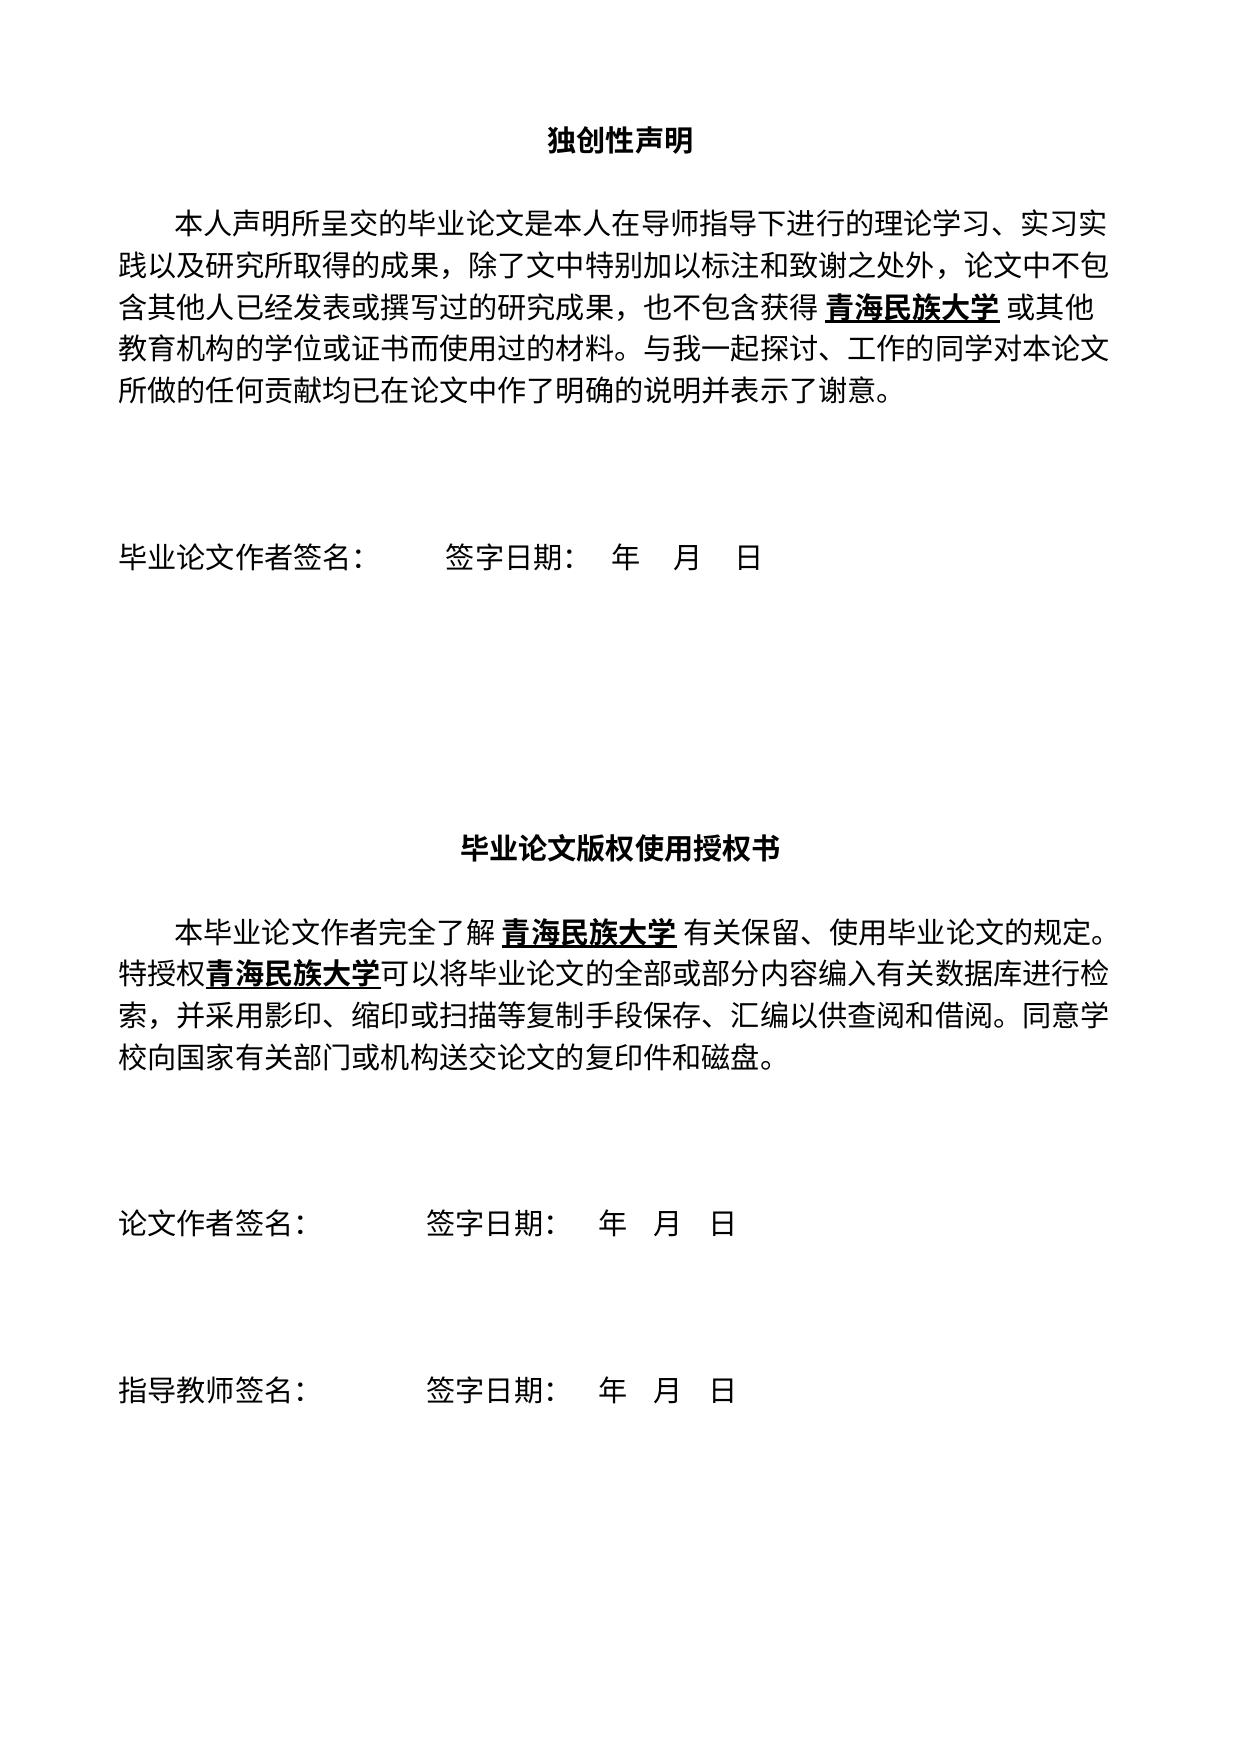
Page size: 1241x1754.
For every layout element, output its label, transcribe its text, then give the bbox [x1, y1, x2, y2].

text 毕业论文作者签名： 签字日期： 年 月 日 [118, 535, 1122, 576]
text 论文作者签名： 签字日期： 年 月 日 [118, 1201, 1122, 1243]
text 毕业论文版权使用授权书 [118, 826, 1122, 868]
text 独创性声明 [118, 118, 1122, 160]
text 本人声明所呈交的毕业论文是本人在导师指导下进行的理论学习、实习实践以及研究所取得的成果，除了文中特别加以标注和致谢之处外，论文中不包含其他人已经发表或撰写过的研究成果，也不包含获得 青海民族大学 或其他教育机构的学位或证书而使用过的材料。与我一起探讨、工作的同学对本论文所做的任何贡献均已在论文中作了明确的说明并表示了谢意。 [118, 201, 1122, 410]
text 指导教师签名： 签字日期： 年 月 日 [118, 1368, 1122, 1410]
text 本毕业论文作者完全了解 青海民族大学 有关保留、使用毕业论文的规定。特授权青海民族大学可以将毕业论文的全部或部分内容编入有关数据库进行检索，并采用影印、缩印或扫描等复制手段保存、汇编以供查阅和借阅。同意学校向国家有关部门或机构送交论文的复印件和磁盘。 [118, 910, 1122, 1076]
